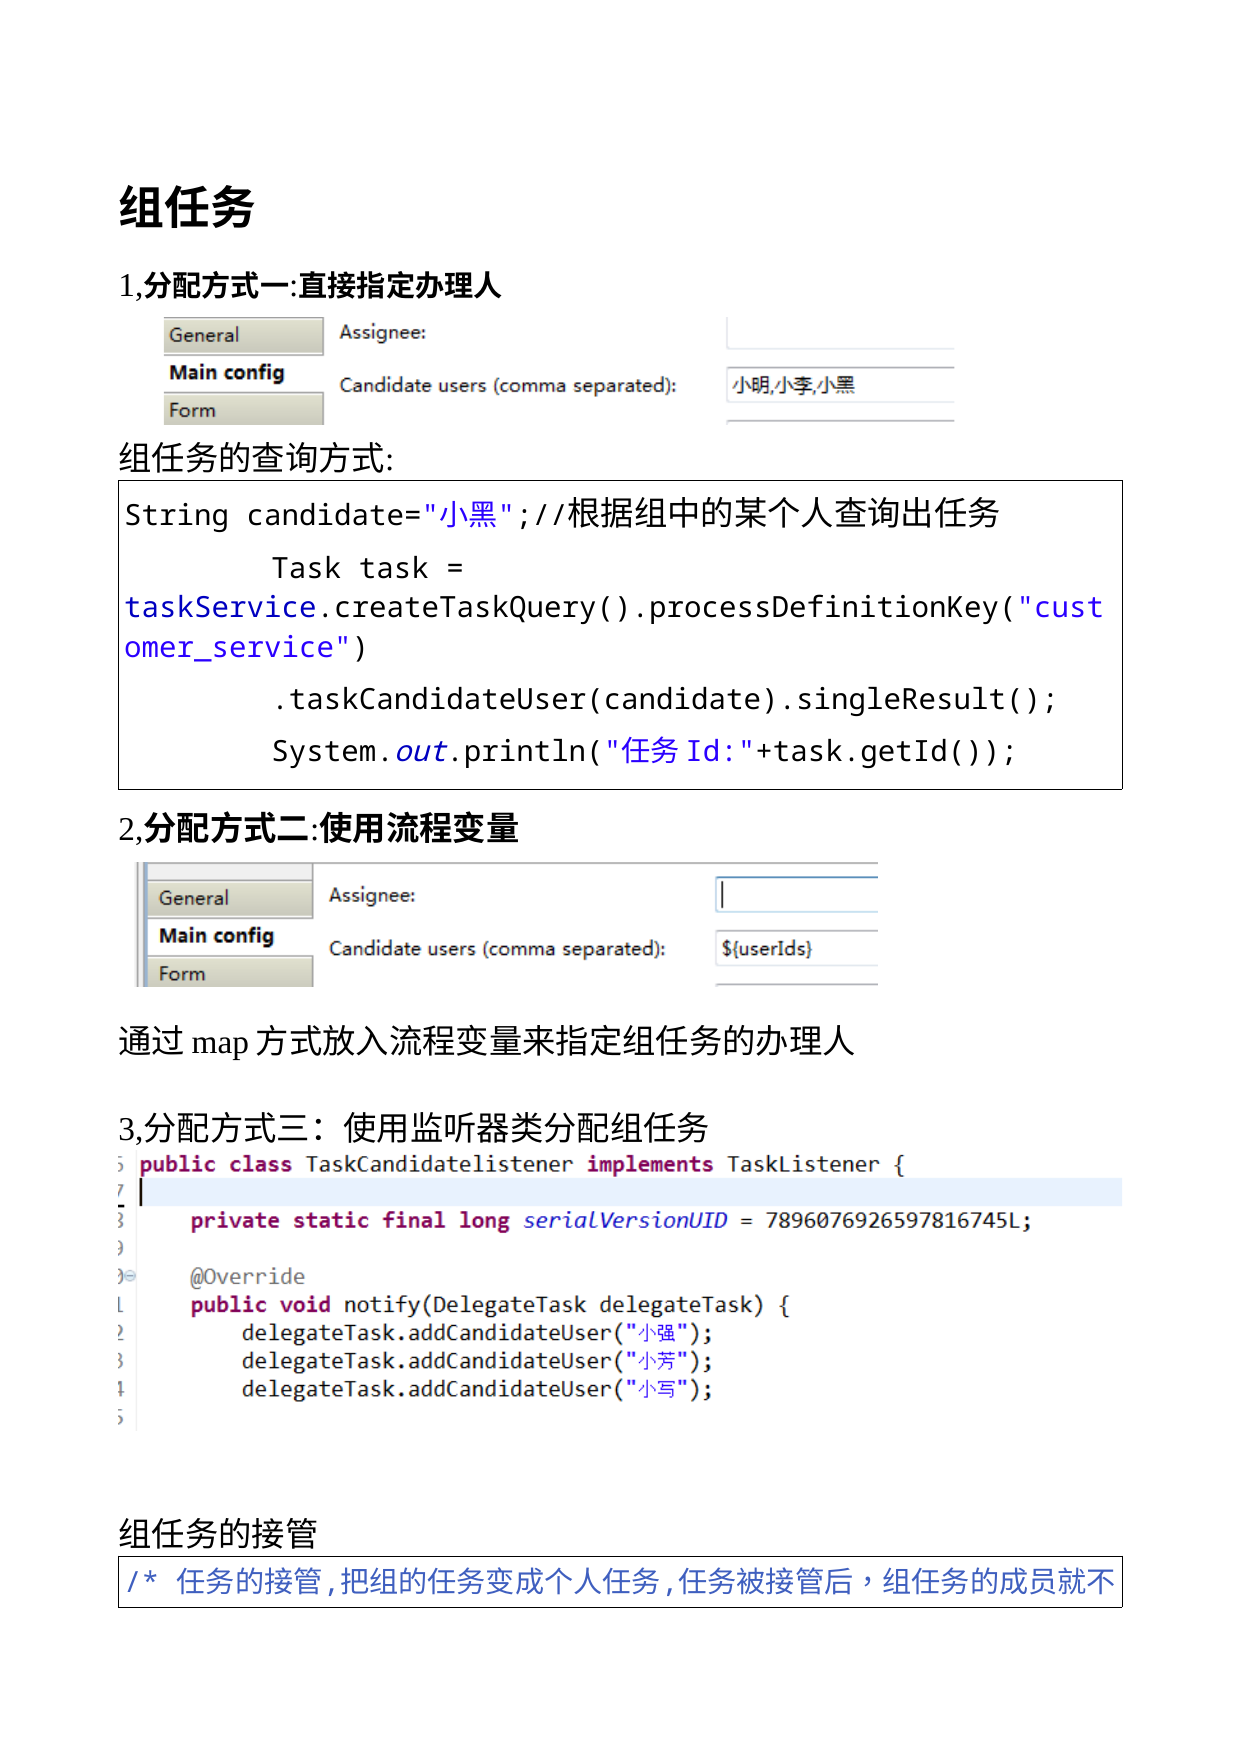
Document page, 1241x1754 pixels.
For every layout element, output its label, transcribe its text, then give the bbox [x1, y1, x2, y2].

picture [163, 317, 955, 425]
subtitle 组任务 [118, 171, 1122, 237]
text 通过map方式放入流程变量来指定组任务的办理人 [118, 1015, 1122, 1063]
picture [134, 862, 878, 987]
text 组任务的查询方式: [118, 432, 1122, 480]
table_header /* 任务的接管,把组的任务变成个人任务,任务被接管后，组任务的成员就不 [119, 1557, 1122, 1607]
text 组任务的接管 [118, 1507, 1122, 1556]
text 3,分配方式三：使用监听器类分配组任务 [118, 1102, 1122, 1150]
table_header String candidate="小黑";//根据组中的某个人查询出任务 Task task = taskService.createTaskQuery().processDefinitionKey("customer_service") .taskCandidateUser(candidate).singleResult(); System.out.println("任务Id:"+task.getId()); [119, 481, 1122, 789]
picture [118, 1150, 1123, 1431]
subtitle 2,分配方式二:使用流程变量 [118, 801, 1122, 849]
subtitle 1,分配方式一:直接指定办理人 [118, 262, 1122, 305]
